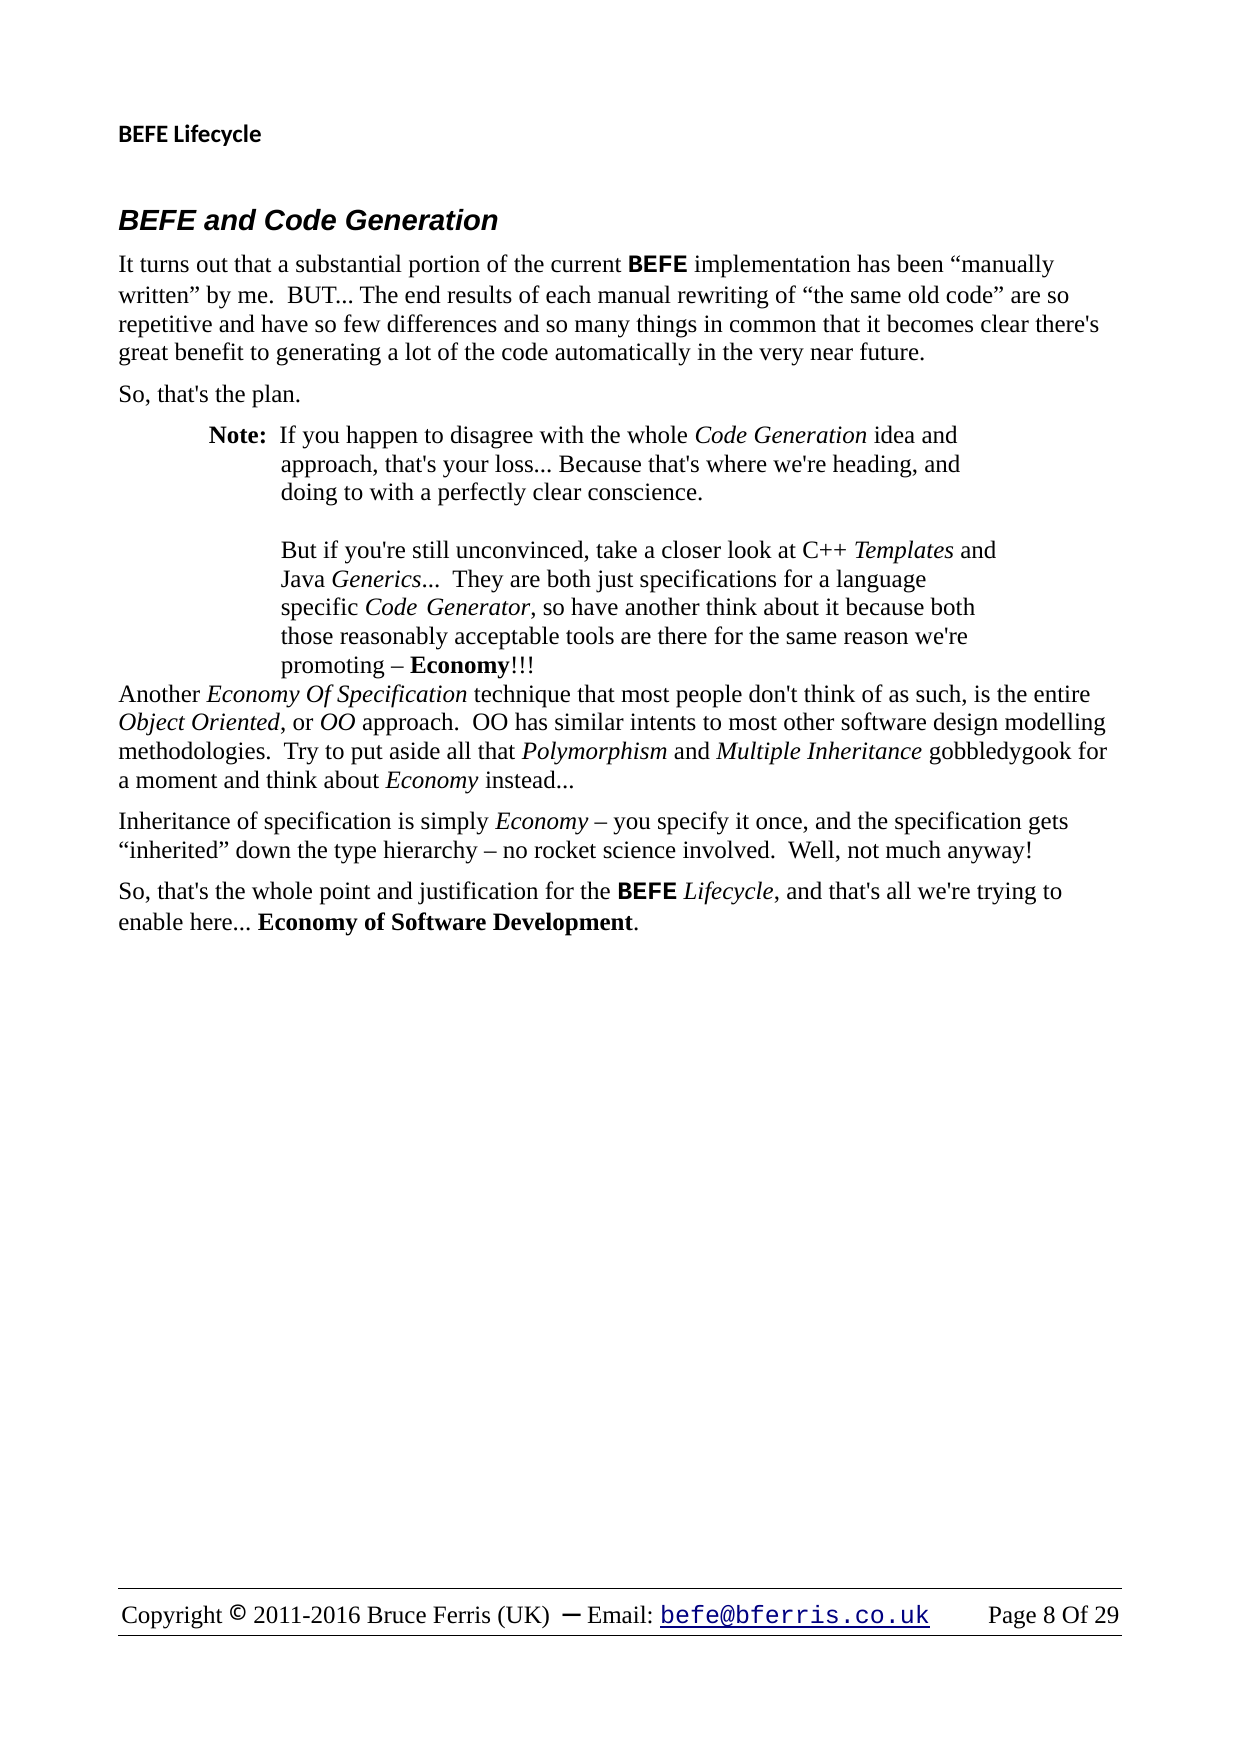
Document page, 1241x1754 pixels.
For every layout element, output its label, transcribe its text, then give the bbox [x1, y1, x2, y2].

text Inheritance of specification is simply Economy – you specify it once, and the specification gets “inherited” down the type hierarchy – no rocket science involved. Well, not much anyway! [118, 806, 1122, 864]
text It turns out that a substantial portion of the current BEFE implementation has been “manually written” by me. BUT... The end results of each manual rewriting of “the same old code” are so repetitive and have so few differences and so many things in common that it becomes clear there's great benefit to generating a lot of the code automatically in the very near future. [118, 249, 1122, 366]
subtitle BEFE and Code Generation [118, 203, 1122, 237]
text Note: If you happen to disagree with the whole Code Generation idea and approach, that's your loss... Because that's where we're heading, and doing to with a perfectly clear conscience. But if you're still unconvinced, take a closer look at C++ Templates and Java Generics... They are both just specifications for a language specific Code Generator, so have another think about it because both those reasonably acceptable tools are there for the same reason we're promoting – Economy!!! [209, 420, 1002, 679]
text Another Economy Of Specification technique that most people don't think of as such, is the entire Object Oriented, or OO approach. OO has similar intents to most other software design modelling methodologies. Try to put aside all that Polymorphism and Multiple Inheritance gobbledygook for a moment and think about Economy instead... [118, 679, 1122, 794]
text So, that's the plan. [118, 379, 1122, 407]
text So, that's the whole point and justification for the BEFE Lifecycle, and that's all we're trying to enable here... Economy of Software Development. [118, 876, 1122, 936]
